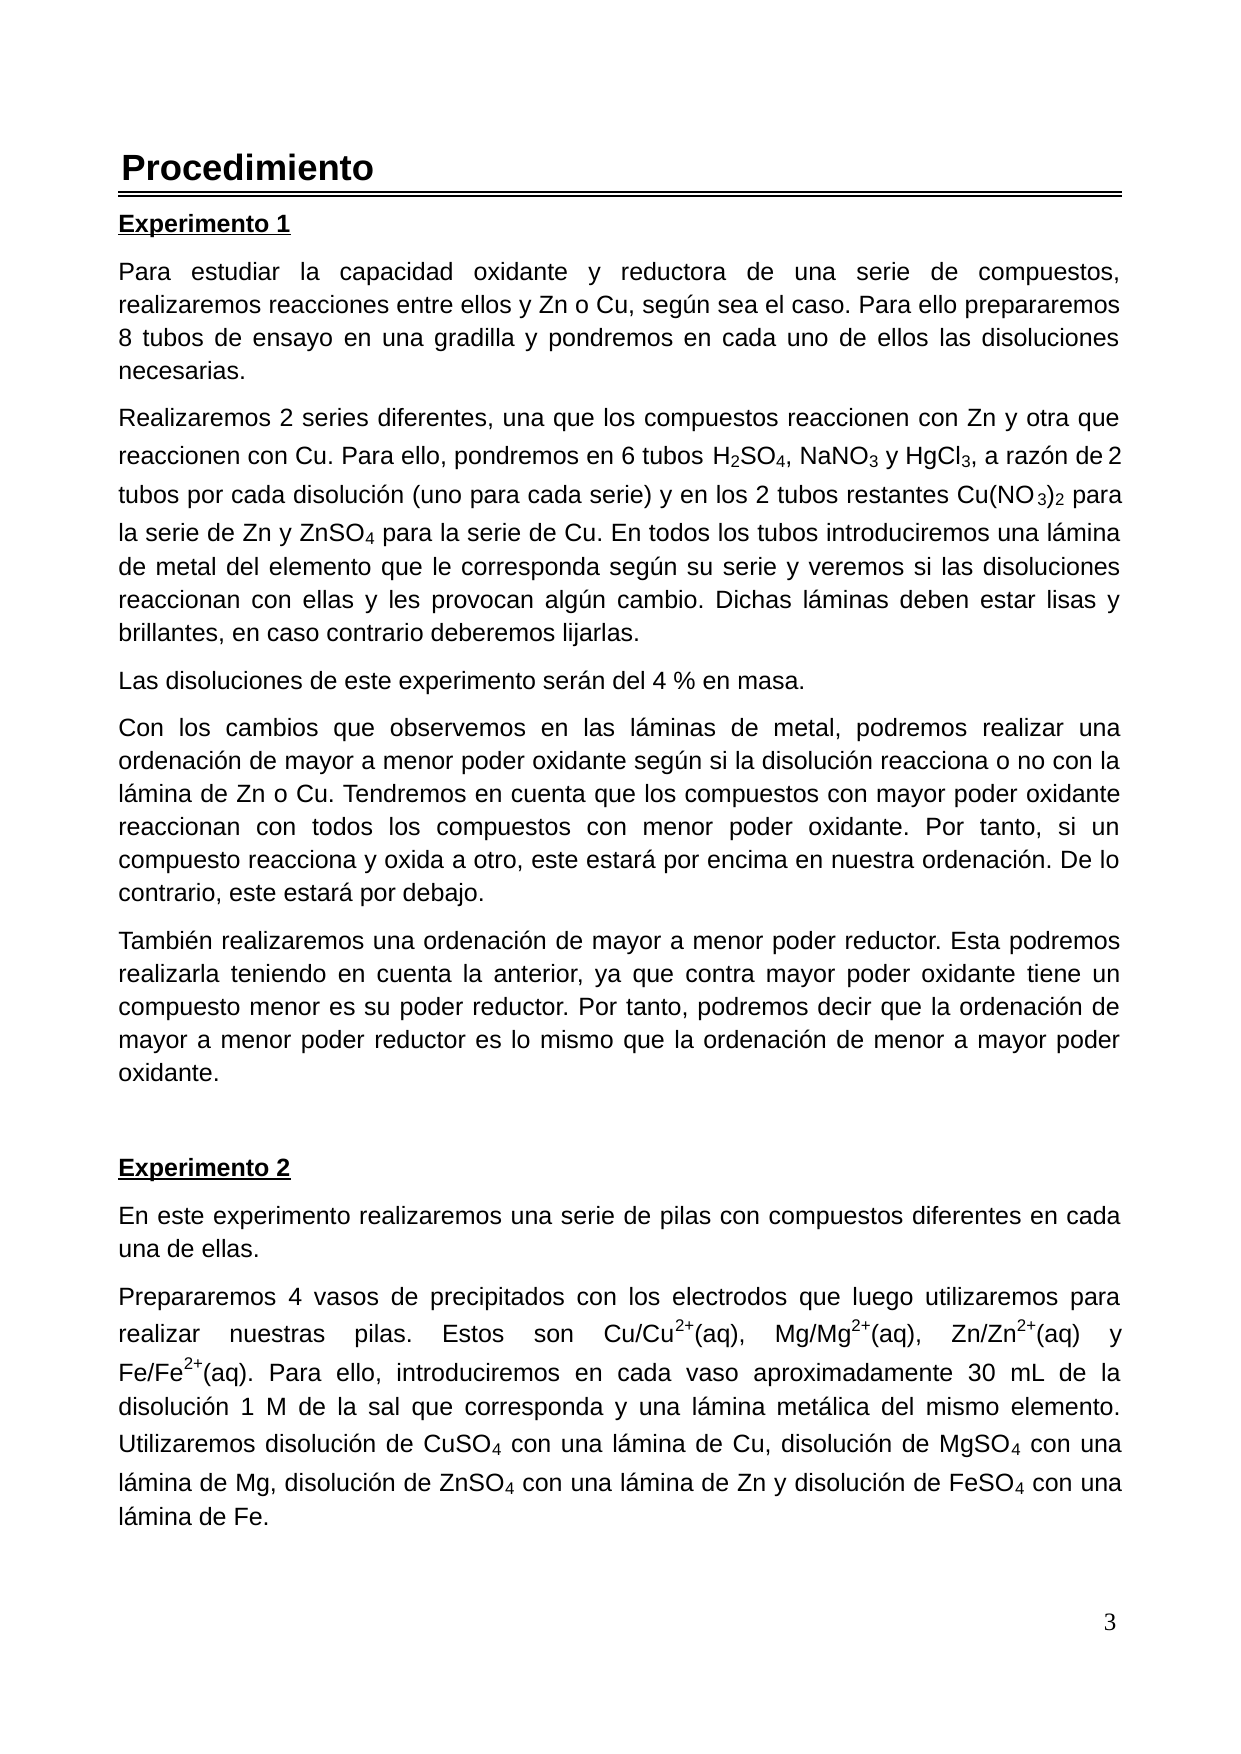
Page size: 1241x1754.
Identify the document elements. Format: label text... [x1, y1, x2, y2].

text Las disoluciones de este experimento serán del 4 % en masa. [118, 666, 1122, 694]
text Experimento 2 [118, 1153, 1122, 1182]
text Experimento 1 [118, 209, 1122, 238]
text En este experimento realizaremos una serie de pilas con compuestos diferentes en cada una de ellas. [118, 1201, 1122, 1263]
text Realizaremos 2 series diferentes, una que los compuestos reaccionen con Zn y otra que reaccionen con Cu. Para ello, pondremos en 6 tubos H2SO4, NaNO3 y HgCl3, a razón de 2 tubos por cada disolución (uno para cada serie) y en los 2 tubos restantes Cu(NO3)2 para la serie de Zn y ZnSO4 para la serie de Cu. En todos los tubos introduciremos una lámina de metal del elemento que le corresponda según su serie y veremos si las disoluciones reaccionan con ellas y les provocan algún cambio. Dichas láminas deben estar lisas y brillantes, en caso contrario deberemos lijarlas. [118, 403, 1122, 647]
subtitle Procedimiento [118, 143, 1122, 191]
text Prepararemos 4 vasos de precipitados con los electrodos que luego utilizaremos para realizar nuestras pilas. Estos son Cu/Cu2+(aq), Mg/Mg2+(aq), Zn/Zn2+(aq) y Fe/Fe2+(aq). Para ello, introduciremos en cada vaso aproximadamente 30 mL de la disolución 1 M de la sal que corresponda y una lámina metálica del mismo elemento. Utilizaremos disolución de CuSO4 con una lámina de Cu, disolución de MgSO4 con una lámina de Mg, disolución de ZnSO4 con una lámina de Zn y disolución de FeSO4 con una lámina de Fe. [118, 1282, 1122, 1531]
text Con los cambios que observemos en las láminas de metal, podremos realizar una ordenación de mayor a menor poder oxidante según si la disolución reacciona o no con la lámina de Zn o Cu. Tendremos en cuenta que los compuestos con mayor poder oxidante reaccionan con todos los compuestos con menor poder oxidante. Por tanto, si un compuesto reacciona y oxida a otro, este estará por encima en nuestra ordenación. De lo contrario, este estará por debajo. [118, 713, 1122, 907]
text También realizaremos una ordenación de mayor a menor poder reductor. Esta podremos realizarla teniendo en cuenta la anterior, ya que contra mayor poder oxidante tiene un compuesto menor es su poder reductor. Por tanto, podremos decir que la ordenación de mayor a menor poder reductor es lo mismo que la ordenación de menor a mayor poder oxidante. [118, 926, 1122, 1087]
text Para estudiar la capacidad oxidante y reductora de una serie de compuestos, realizaremos reacciones entre ellos y Zn o Cu, según sea el caso. Para ello prepararemos 8 tubos de ensayo en una gradilla y pondremos en cada uno de ellos las disoluciones necesarias. [118, 257, 1122, 384]
